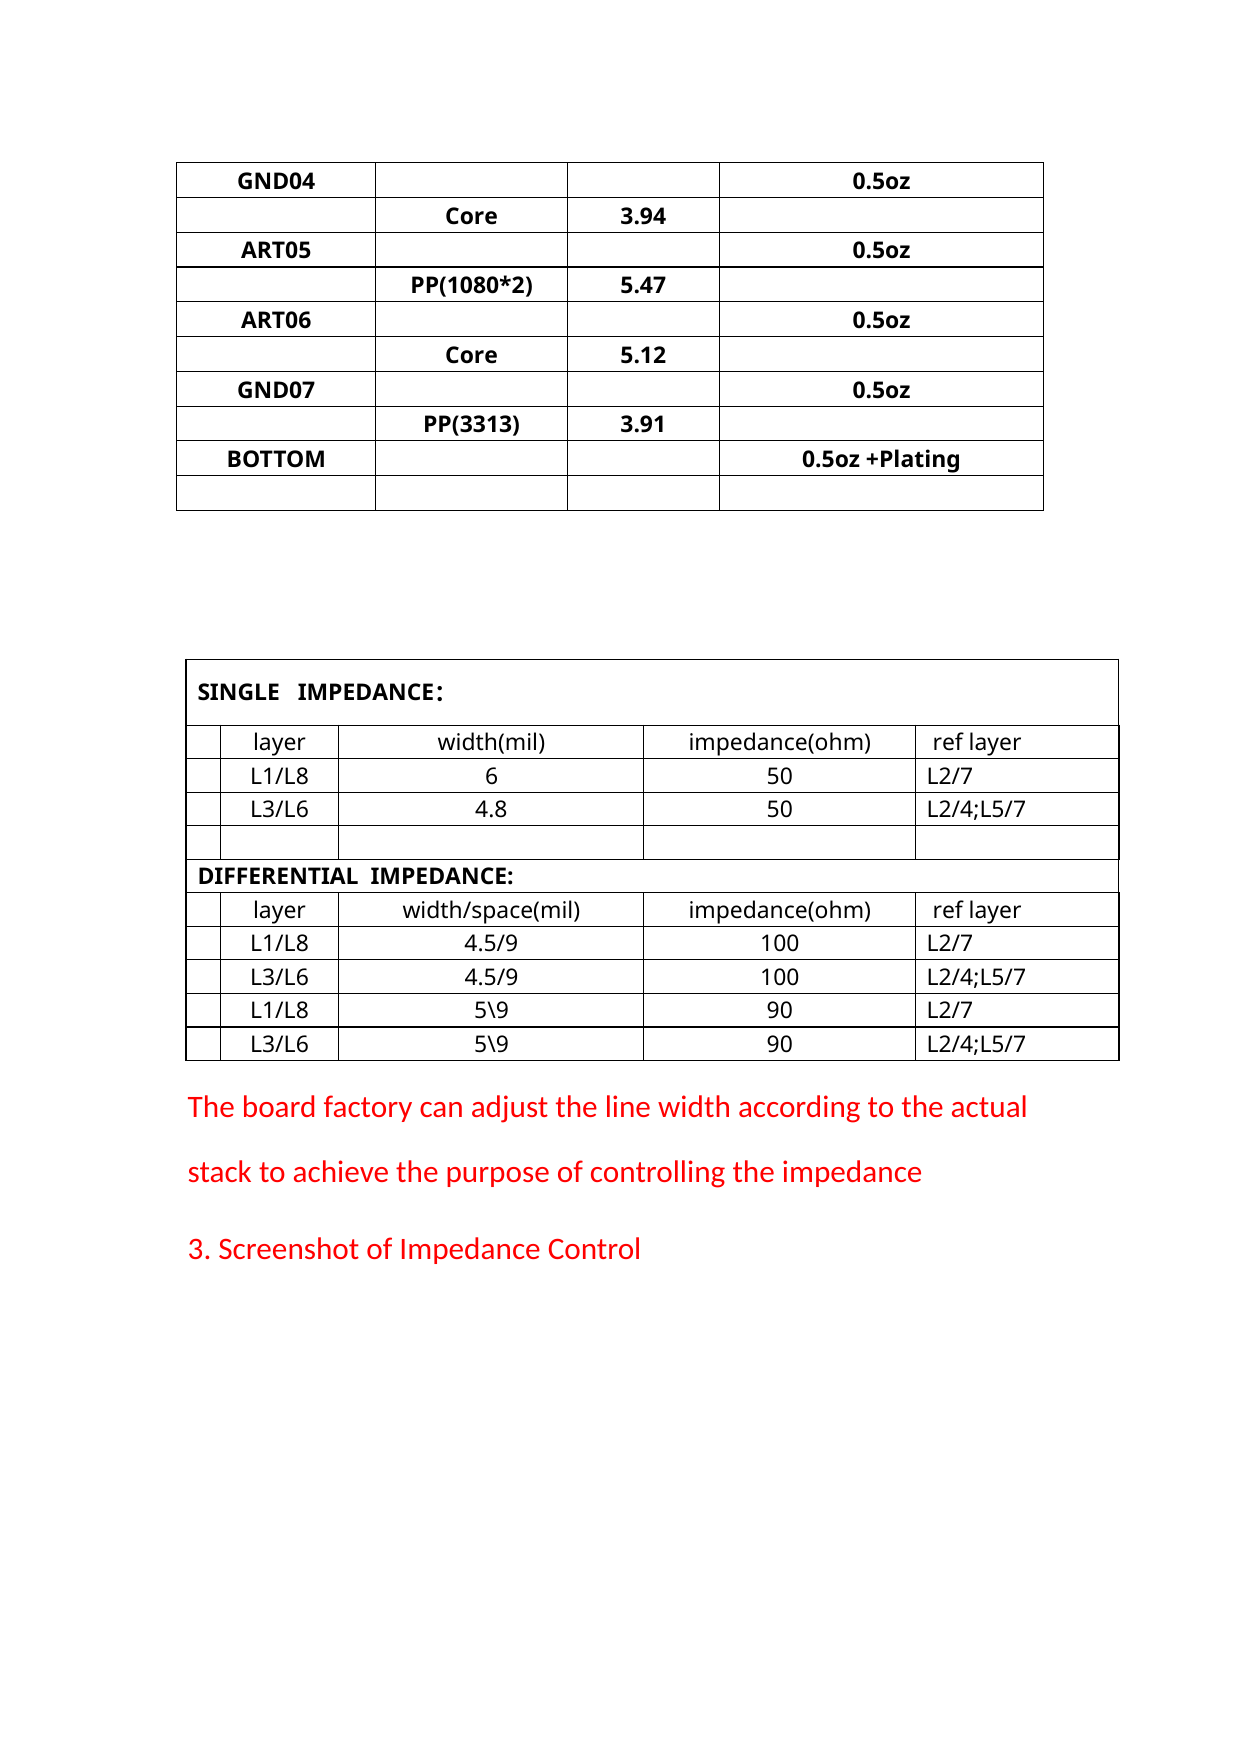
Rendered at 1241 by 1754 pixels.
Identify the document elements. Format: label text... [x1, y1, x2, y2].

table_cell PP(3313) [376, 407, 567, 440]
table_cell 6 [339, 759, 643, 792]
table_cell Core [376, 337, 567, 371]
table_cell 50 [644, 759, 915, 792]
table_cell L3/L6 [221, 960, 338, 993]
table_cell [177, 407, 375, 440]
table_cell 0.5oz [720, 233, 1043, 266]
table_cell [376, 476, 567, 510]
table_cell [339, 826, 643, 859]
table_cell ART06 [177, 302, 375, 336]
table_cell 5\9 [339, 994, 643, 1026]
table_cell 100 [644, 927, 915, 959]
table_cell 5.12 [568, 337, 719, 371]
table_cell layer [221, 893, 338, 926]
table_cell [187, 1028, 220, 1060]
table_cell [376, 441, 567, 475]
table_cell [187, 893, 220, 926]
table_cell L1/L8 [221, 927, 338, 959]
table_cell [568, 233, 719, 266]
table_cell 0.5oz [720, 302, 1043, 336]
table_cell 3.91 [568, 407, 719, 440]
table_cell [187, 826, 220, 859]
table_cell [916, 826, 1118, 859]
table_cell [720, 476, 1043, 510]
table_cell 90 [644, 994, 915, 1026]
table_cell 0.5oz [720, 372, 1043, 406]
table_cell 4.5/9 [339, 927, 643, 959]
table_cell L1/L8 [221, 759, 338, 792]
table_cell [187, 994, 220, 1026]
table_cell [720, 407, 1043, 440]
table_cell ref layer [916, 726, 1118, 758]
table_cell 5.47 [568, 268, 719, 301]
table_cell L2/7 [916, 927, 1118, 959]
table_cell [376, 302, 567, 336]
table_cell [376, 163, 567, 197]
table_cell width(mil) [339, 726, 643, 758]
table_cell 50 [644, 793, 915, 825]
table_cell ART05 [177, 233, 375, 266]
table_cell impedance(ohm) [644, 726, 915, 758]
table_cell [568, 302, 719, 336]
table_cell [376, 233, 567, 266]
table_cell [177, 268, 375, 301]
table_cell L1/L8 [221, 994, 338, 1026]
table_cell GND07 [177, 372, 375, 406]
table_cell layer [221, 726, 338, 758]
text The board factory can adjust the line width according to the actual stack to achieve the purpose of controlling the impedance [187, 1073, 1053, 1203]
text 3. Screenshot of Impedance Control [187, 1216, 1053, 1281]
table_cell [187, 726, 220, 758]
table_cell PP(1080*2) [376, 268, 567, 301]
table_cell [568, 441, 719, 475]
table_cell [568, 476, 719, 510]
table_cell [187, 793, 220, 825]
table_cell L2/4;L5/7 [916, 1028, 1118, 1060]
table_cell 90 [644, 1028, 915, 1060]
table_cell L2/4;L5/7 [916, 960, 1118, 993]
table_cell width/space(mil) [339, 893, 643, 926]
table_cell DIFFERENTIAL IMPEDANCE: [187, 860, 1118, 892]
table_cell [720, 198, 1043, 232]
table_cell [221, 826, 338, 859]
table_cell Core [376, 198, 567, 232]
table_cell [187, 960, 220, 993]
table_cell L3/L6 [221, 793, 338, 825]
table_cell impedance(ohm) [644, 893, 915, 926]
table_cell BOTTOM [177, 441, 375, 475]
table_cell [568, 163, 719, 197]
table_cell L3/L6 [221, 1028, 338, 1060]
table_cell ref layer [916, 893, 1118, 926]
table_cell [376, 372, 567, 406]
table_cell L2/4;L5/7 [916, 793, 1118, 825]
table_cell [644, 826, 915, 859]
table_cell 0.5oz +Plating [720, 441, 1043, 475]
table_cell 5\9 [339, 1028, 643, 1060]
table_cell 100 [644, 960, 915, 993]
table_cell [177, 337, 375, 371]
table_cell [177, 476, 375, 510]
table_cell [177, 198, 375, 232]
table_cell 4.5/9 [339, 960, 643, 993]
table_cell [187, 927, 220, 959]
table_cell L2/7 [916, 994, 1118, 1026]
table_cell [187, 759, 220, 792]
table_cell GND04 [177, 163, 375, 197]
table_cell 4.8 [339, 793, 643, 825]
table_cell 0.5oz [720, 163, 1043, 197]
table_cell L2/7 [916, 759, 1118, 792]
table_header SINGLE IMPEDANCE： [187, 660, 1118, 724]
table_cell [568, 372, 719, 406]
table_cell [720, 268, 1043, 301]
table_cell 3.94 [568, 198, 719, 232]
table_cell [720, 337, 1043, 371]
